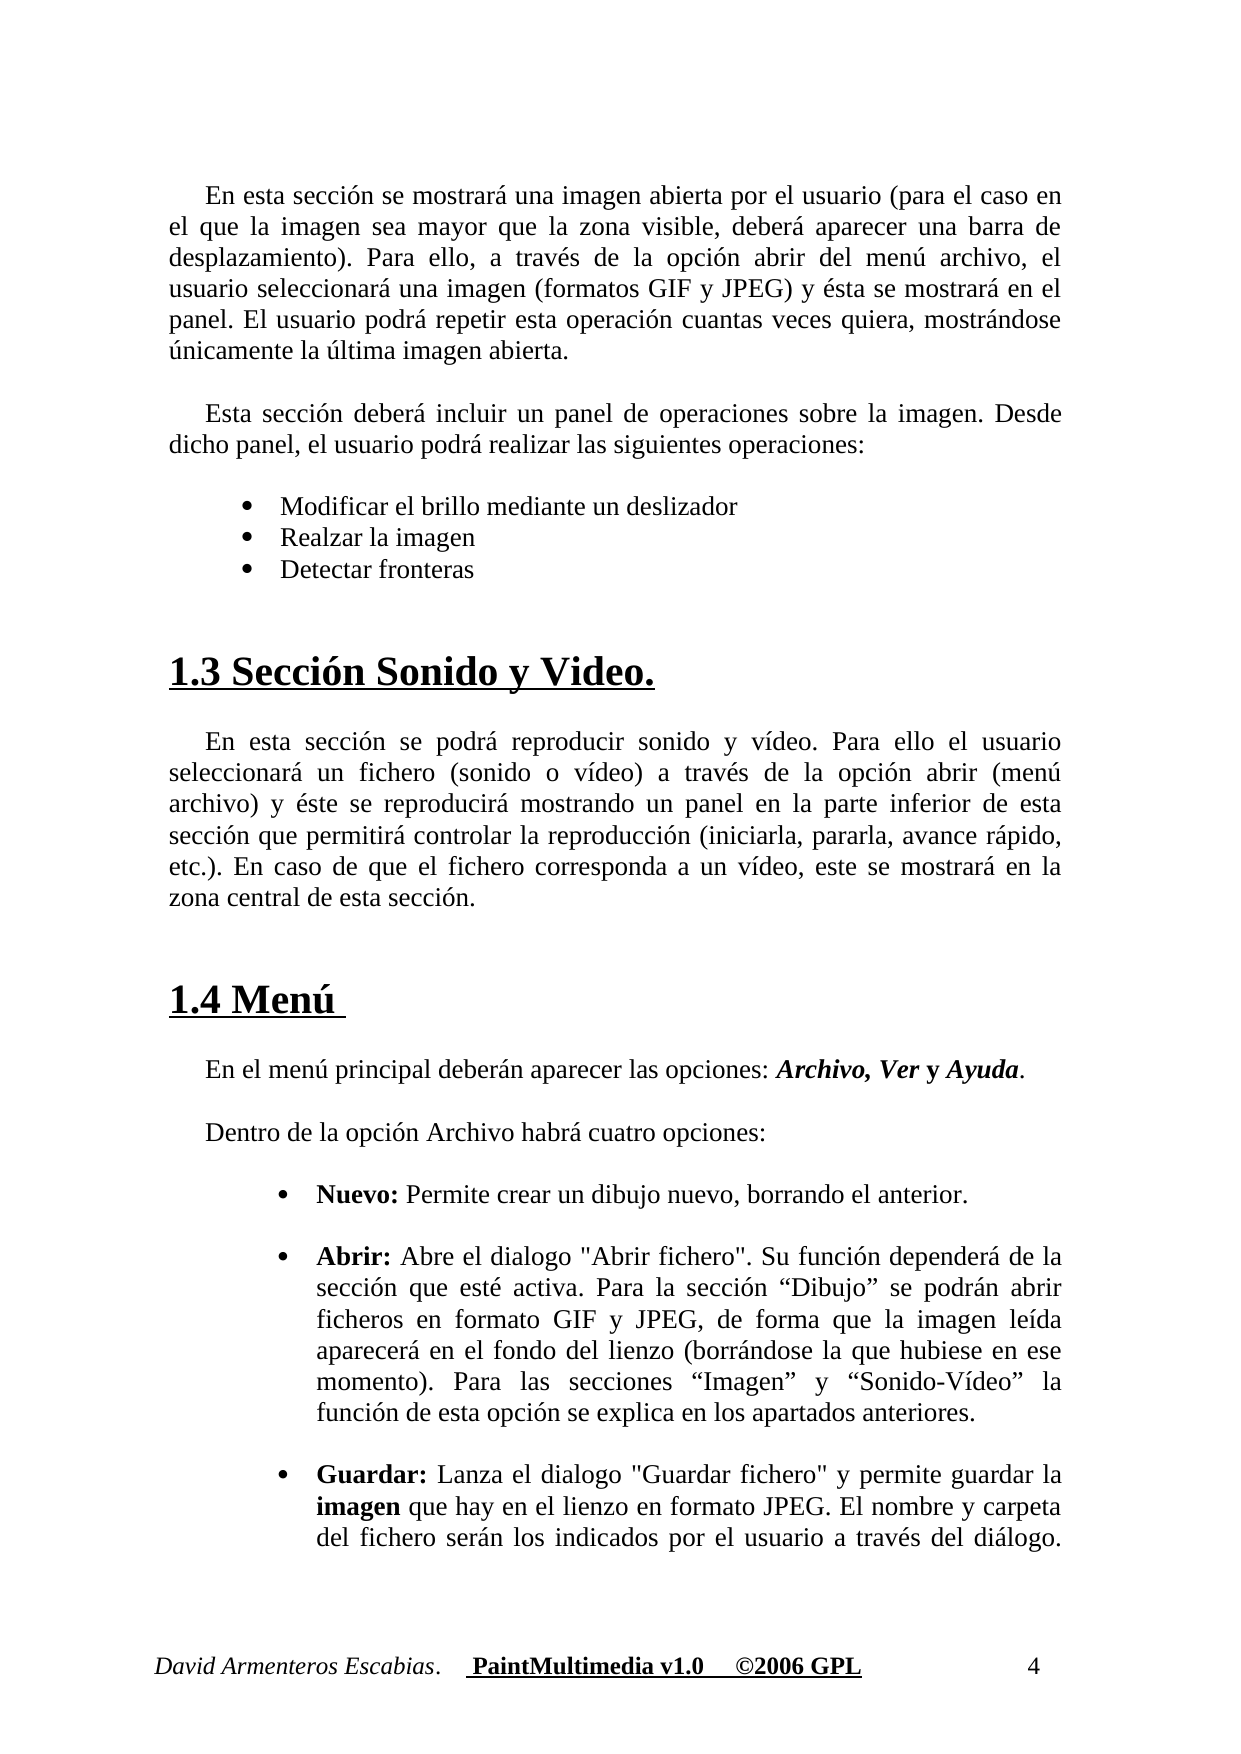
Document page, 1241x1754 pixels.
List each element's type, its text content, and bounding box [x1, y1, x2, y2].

text En el menú principal deberán aparecer las opciones: Archivo, Ver y Ayuda. [169, 1053, 1063, 1085]
text En esta sección se podrá reproducir sonido y vídeo. Para ello el usuario seleccionará un fichero (sonido o vídeo) a través de la opción abrir (menú archivo) y éste se reproducirá mostrando un panel en la parte inferior de esta sección que permitirá controlar la reproducción (iniciarla, pararla, avance rápido, etc.). En caso de que el fichero corresponda a un vídeo, este se mostrará en la zona central de esta sección. [169, 725, 1063, 912]
list Abrir: Abre el dialogo "Abrir fichero". Su función dependerá de la sección que esté activa. Para la sección “Dibujo” se podrán abrir ficheros en formato GIF y JPEG, de forma que la imagen leída aparecerá en el fondo del lienzo (borrándose la que hubiese en ese momento). Para las secciones “Imagen” y “Sonido-Vídeo” la función de esta opción se explica en los apartados anteriores. [279, 1240, 1063, 1427]
list Nuevo: Permite crear un dibujo nuevo, borrando el anterior. [279, 1178, 1063, 1209]
list Detectar fronteras [242, 553, 1063, 584]
text Dentro de la opción Archivo habrá cuatro opciones: [169, 1116, 1063, 1147]
list Modificar el brillo mediante un deslizador [242, 490, 1063, 521]
text 1.4 Menú [131, 974, 1063, 1022]
text Esta sección deberá incluir un panel de operaciones sobre la imagen. Desde dicho panel, el usuario podrá realizar las siguientes operaciones: [169, 397, 1063, 459]
text 1.3 Sección Sonido y Video. [131, 646, 1063, 694]
list Guardar: Lanza el dialogo "Guardar fichero" y permite guardar la imagen que hay en el lienzo en formato JPEG. El nombre y carpeta del fichero serán los indicados por el usuario a través del diálogo. [279, 1458, 1063, 1552]
text En esta sección se mostrará una imagen abierta por el usuario (para el caso en el que la imagen sea mayor que la zona visible, deberá aparecer una barra de desplazamiento). Para ello, a través de la opción abrir del menú archivo, el usuario seleccionará una imagen (formatos GIF y JPEG) y ésta se mostrará en el panel. El usuario podrá repetir esta operación cuantas veces quiera, mostrándose únicamente la última imagen abierta. [169, 179, 1063, 366]
list Realzar la imagen [242, 521, 1063, 553]
